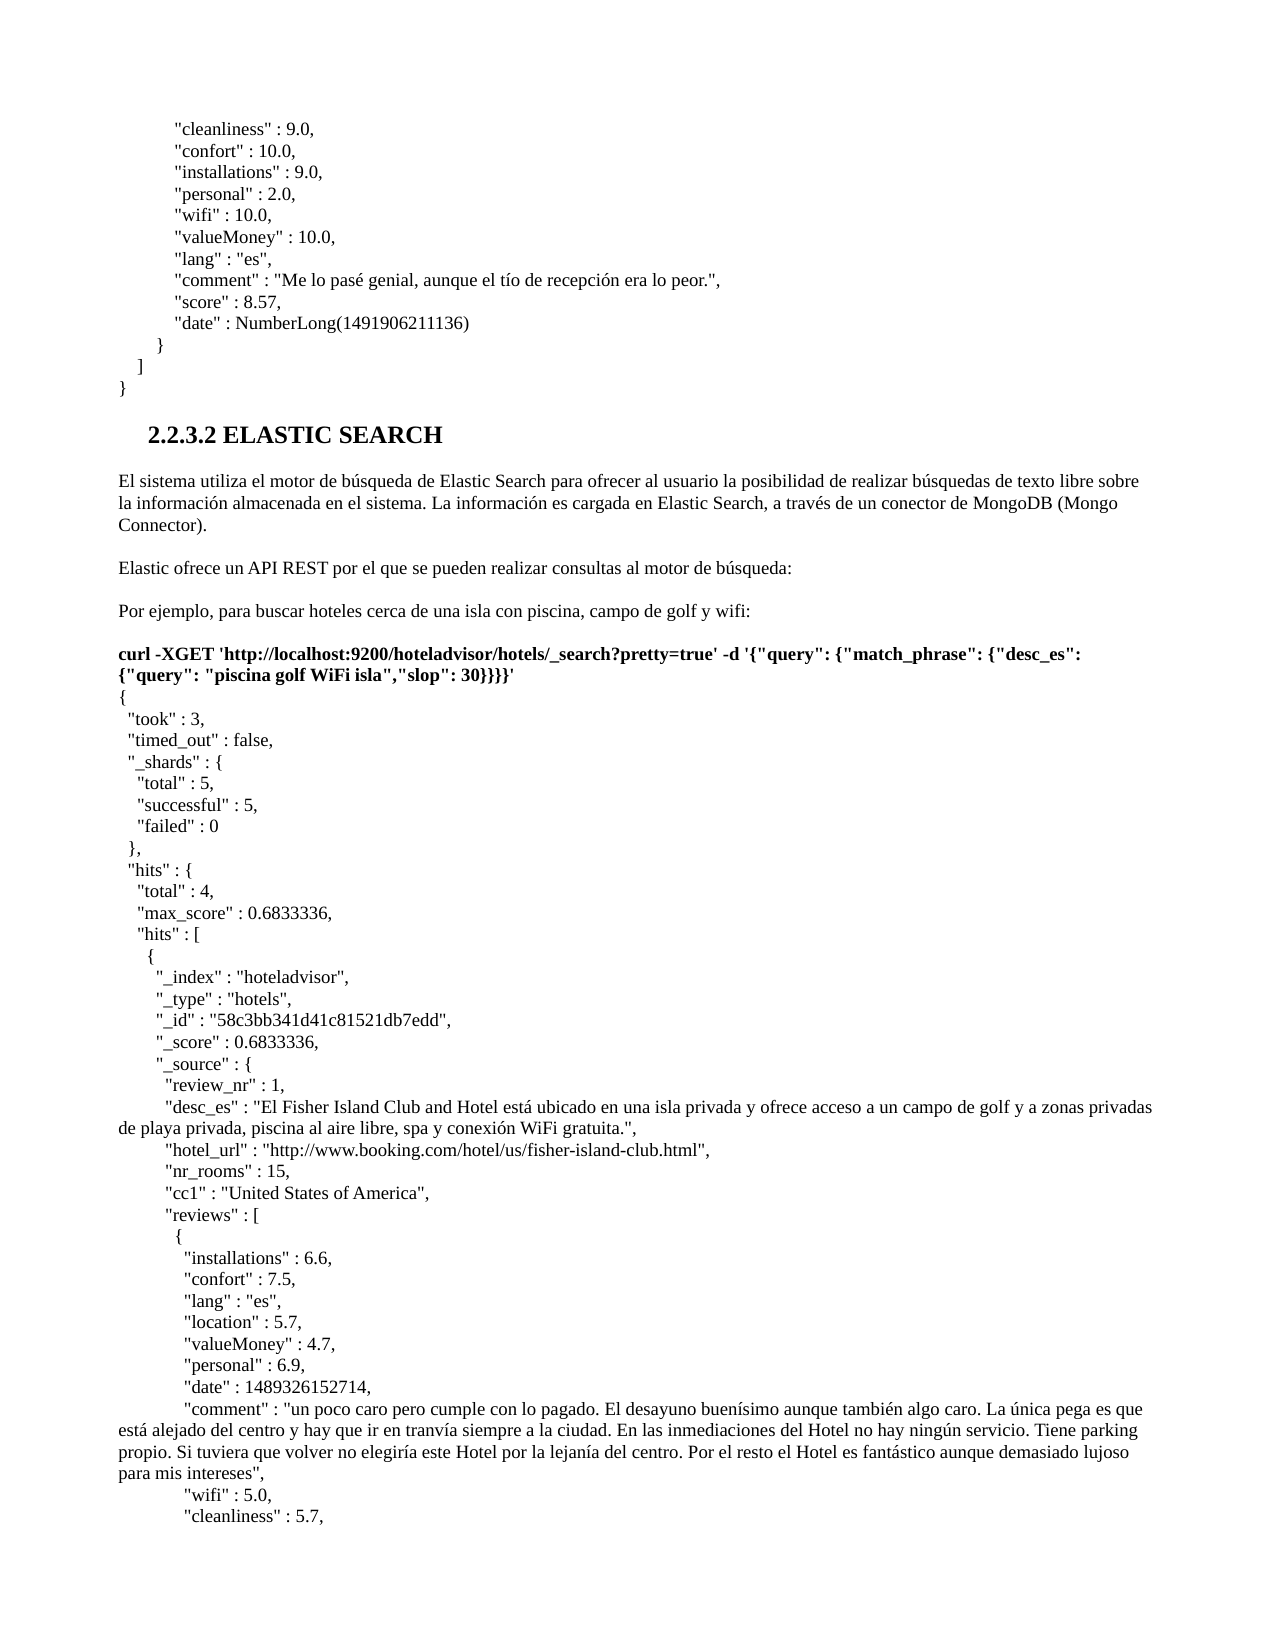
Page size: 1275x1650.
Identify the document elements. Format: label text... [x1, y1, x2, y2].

text "review_nr" : 1, [118, 1074, 1157, 1096]
text { [118, 1225, 1157, 1247]
text "date" : 1489326152714, [118, 1376, 1157, 1397]
text "lang" : "es", [118, 247, 1157, 269]
text "reviews" : [ [118, 1203, 1157, 1225]
text "hotel_url" : "http://www.booking.com/hotel/us/fisher-island-club.html", [118, 1139, 1157, 1160]
text "successful" : 5, [118, 794, 1157, 815]
text "lang" : "es", [118, 1290, 1157, 1311]
text "nr_rooms" : 15, [118, 1160, 1157, 1182]
text "_type" : "hotels", [118, 988, 1157, 1009]
text "cleanliness" : 9.0, [118, 118, 1157, 140]
text curl -XGET 'http://localhost:9200/hoteladvisor/hotels/_search?pretty=true' -d '{"query": {"match_phrase": {"desc_es": {"query": "piscina golf WiFi isla","slop": 30}}}}' [118, 643, 1157, 686]
text "took" : 3, [118, 707, 1157, 729]
text "personal" : 2.0, [118, 183, 1157, 204]
text "wifi" : 5.0, [118, 1484, 1157, 1505]
text "desc_es" : "El Fisher Island Club and Hotel está ubicado en una isla privada y ofrece acceso a un campo de golf y a zonas privadas de playa privada, piscina al aire libre, spa y conexión WiFi gratuita.", [118, 1096, 1157, 1139]
text Elastic ofrece un API REST por el que se pueden realizar consultas al motor de búsqueda: [118, 557, 1157, 578]
text "total" : 4, [118, 880, 1157, 902]
text "_id" : "58c3bb341d41c81521db7edd", [118, 1009, 1157, 1031]
text "hits" : { [118, 858, 1157, 880]
text ] [118, 355, 1157, 377]
text "total" : 5, [118, 772, 1157, 794]
text "_shards" : { [118, 751, 1157, 772]
text "cleanliness" : 5.7, [118, 1505, 1157, 1527]
text "max_score" : 0.6833336, [118, 902, 1157, 923]
text "wifi" : 10.0, [118, 204, 1157, 226]
text "installations" : 9.0, [118, 161, 1157, 183]
text El sistema utiliza el motor de búsqueda de Elastic Search para ofrecer al usuario la posibilidad de realizar búsquedas de texto libre sobre la información almacenada en el sistema. La información es cargada en Elastic Search, a través de un conector de MongoDB (Mongo Connector). [118, 470, 1157, 535]
text 2.2.3.2 ELASTIC SEARCH [148, 420, 1157, 449]
text "hits" : [ [118, 923, 1157, 945]
text "valueMoney" : 4.7, [118, 1333, 1157, 1354]
text { [118, 686, 1157, 707]
text } [118, 377, 1157, 398]
text "timed_out" : false, [118, 729, 1157, 751]
text "personal" : 6.9, [118, 1354, 1157, 1376]
text Por ejemplo, para buscar hoteles cerca de una isla con piscina, campo de golf y wifi: [118, 600, 1157, 621]
text { [118, 945, 1157, 966]
text "location" : 5.7, [118, 1311, 1157, 1333]
text "_index" : "hoteladvisor", [118, 966, 1157, 988]
text "installations" : 6.6, [118, 1247, 1157, 1268]
text } [118, 334, 1157, 355]
text "cc1" : "United States of America", [118, 1182, 1157, 1203]
text }, [118, 837, 1157, 858]
text "_source" : { [118, 1052, 1157, 1074]
text "confort" : 10.0, [118, 140, 1157, 161]
text "_score" : 0.6833336, [118, 1031, 1157, 1052]
text "failed" : 0 [118, 815, 1157, 837]
text "comment" : "Me lo pasé genial, aunque el tío de recepción era lo peor.", [118, 269, 1157, 291]
text "valueMoney" : 10.0, [118, 226, 1157, 247]
text "score" : 8.57, [118, 291, 1157, 312]
text "date" : NumberLong(1491906211136) [118, 312, 1157, 334]
text "confort" : 7.5, [118, 1268, 1157, 1290]
text "comment" : "un poco caro pero cumple con lo pagado. El desayuno buenísimo aunque también algo caro. La única pega es que está alejado del centro y hay que ir en tranvía siempre a la ciudad. En las inmediaciones del Hotel no hay ningún servicio. Tiene parking propio. Si tuviera que volver no elegiría este Hotel por la lejanía del centro. Por el resto el Hotel es fantástico aunque demasiado lujoso para mis intereses", [118, 1397, 1157, 1484]
